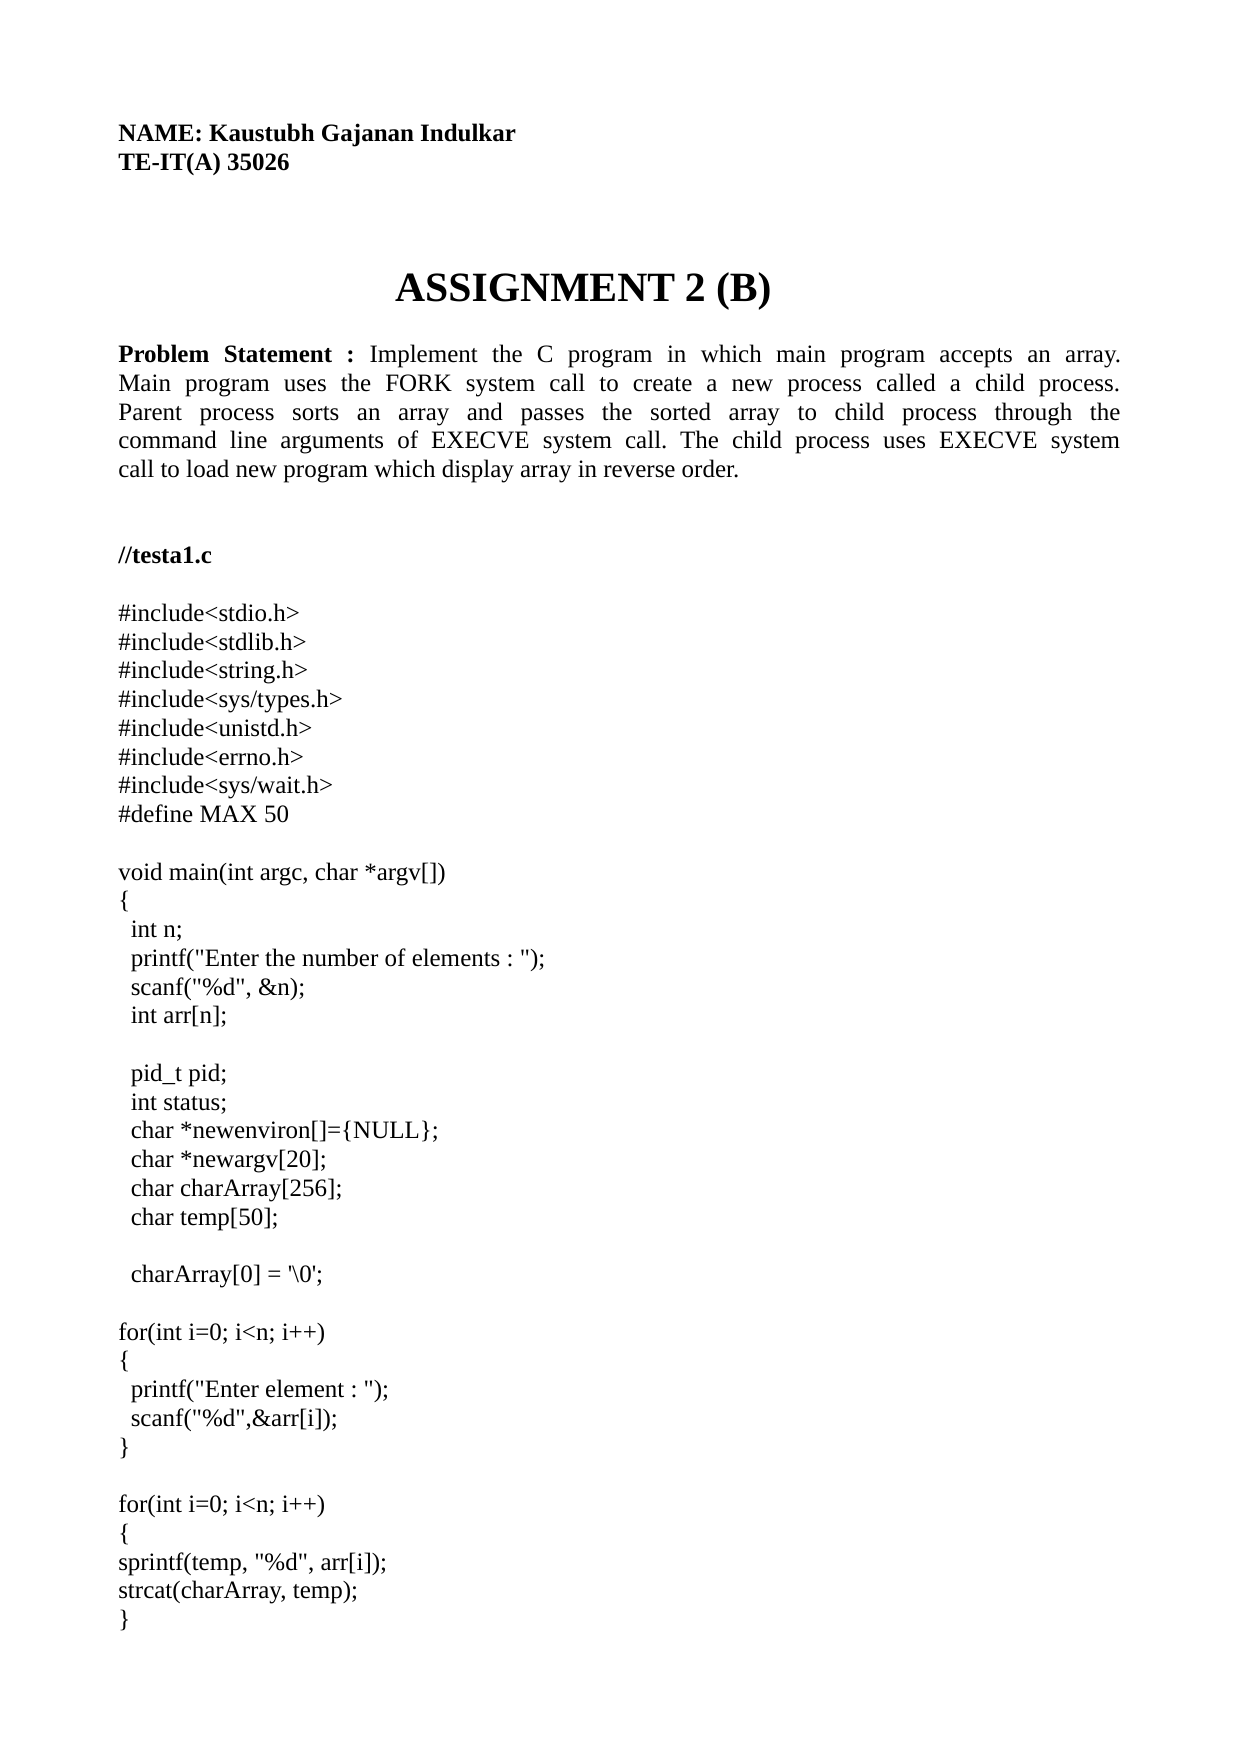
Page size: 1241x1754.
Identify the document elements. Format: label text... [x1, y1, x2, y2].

text #include<string.h> [118, 656, 1122, 684]
text printf("Enter the number of elements : "); [118, 943, 1122, 972]
text void main(int argc, char *argv[]) [118, 857, 1122, 886]
text sprintf(temp, "%d", arr[i]); [118, 1547, 1122, 1576]
text int n; [118, 914, 1122, 943]
text } [118, 1432, 1122, 1461]
text for(int i=0; i<n; i++) [118, 1317, 1122, 1346]
text #include<stdlib.h> [118, 627, 1122, 656]
text scanf("%d",&arr[i]); [118, 1403, 1122, 1432]
text #include<sys/types.h> [118, 684, 1122, 713]
text { [118, 886, 1122, 914]
text ASSIGNMENT 2 (B) [118, 263, 1122, 311]
text Problem Statement : Implement the C program in which main program accepts an array. Main program uses the FORK system call to create a new process called a child process. Parent process sorts an array and passes the sorted array to child process through the command line arguments of EXECVE system call. The child process uses EXECVE system call to load new program which display array in reverse order. [118, 339, 1122, 483]
text printf("Enter element : "); [118, 1374, 1122, 1403]
text strcat(charArray, temp); [118, 1576, 1122, 1604]
text #include<unistd.h> [118, 713, 1122, 742]
text //testa1.c [118, 541, 1122, 569]
text scanf("%d", &n); [118, 972, 1122, 1001]
text char temp[50]; [118, 1202, 1122, 1231]
text } [118, 1604, 1122, 1633]
text char *newenviron[]={NULL}; [118, 1116, 1122, 1144]
text char charArray[256]; [118, 1173, 1122, 1202]
text charArray[0] = '\0'; [118, 1259, 1122, 1288]
text { [118, 1346, 1122, 1374]
text #include<stdio.h> [118, 598, 1122, 627]
text { [118, 1518, 1122, 1547]
text int arr[n]; [118, 1001, 1122, 1029]
text int status; [118, 1087, 1122, 1116]
text for(int i=0; i<n; i++) [118, 1489, 1122, 1518]
text #include<errno.h> [118, 742, 1122, 771]
text #include<sys/wait.h> [118, 771, 1122, 799]
text char *newargv[20]; [118, 1144, 1122, 1173]
text pid_t pid; [118, 1058, 1122, 1087]
text #define MAX 50 [118, 799, 1122, 828]
